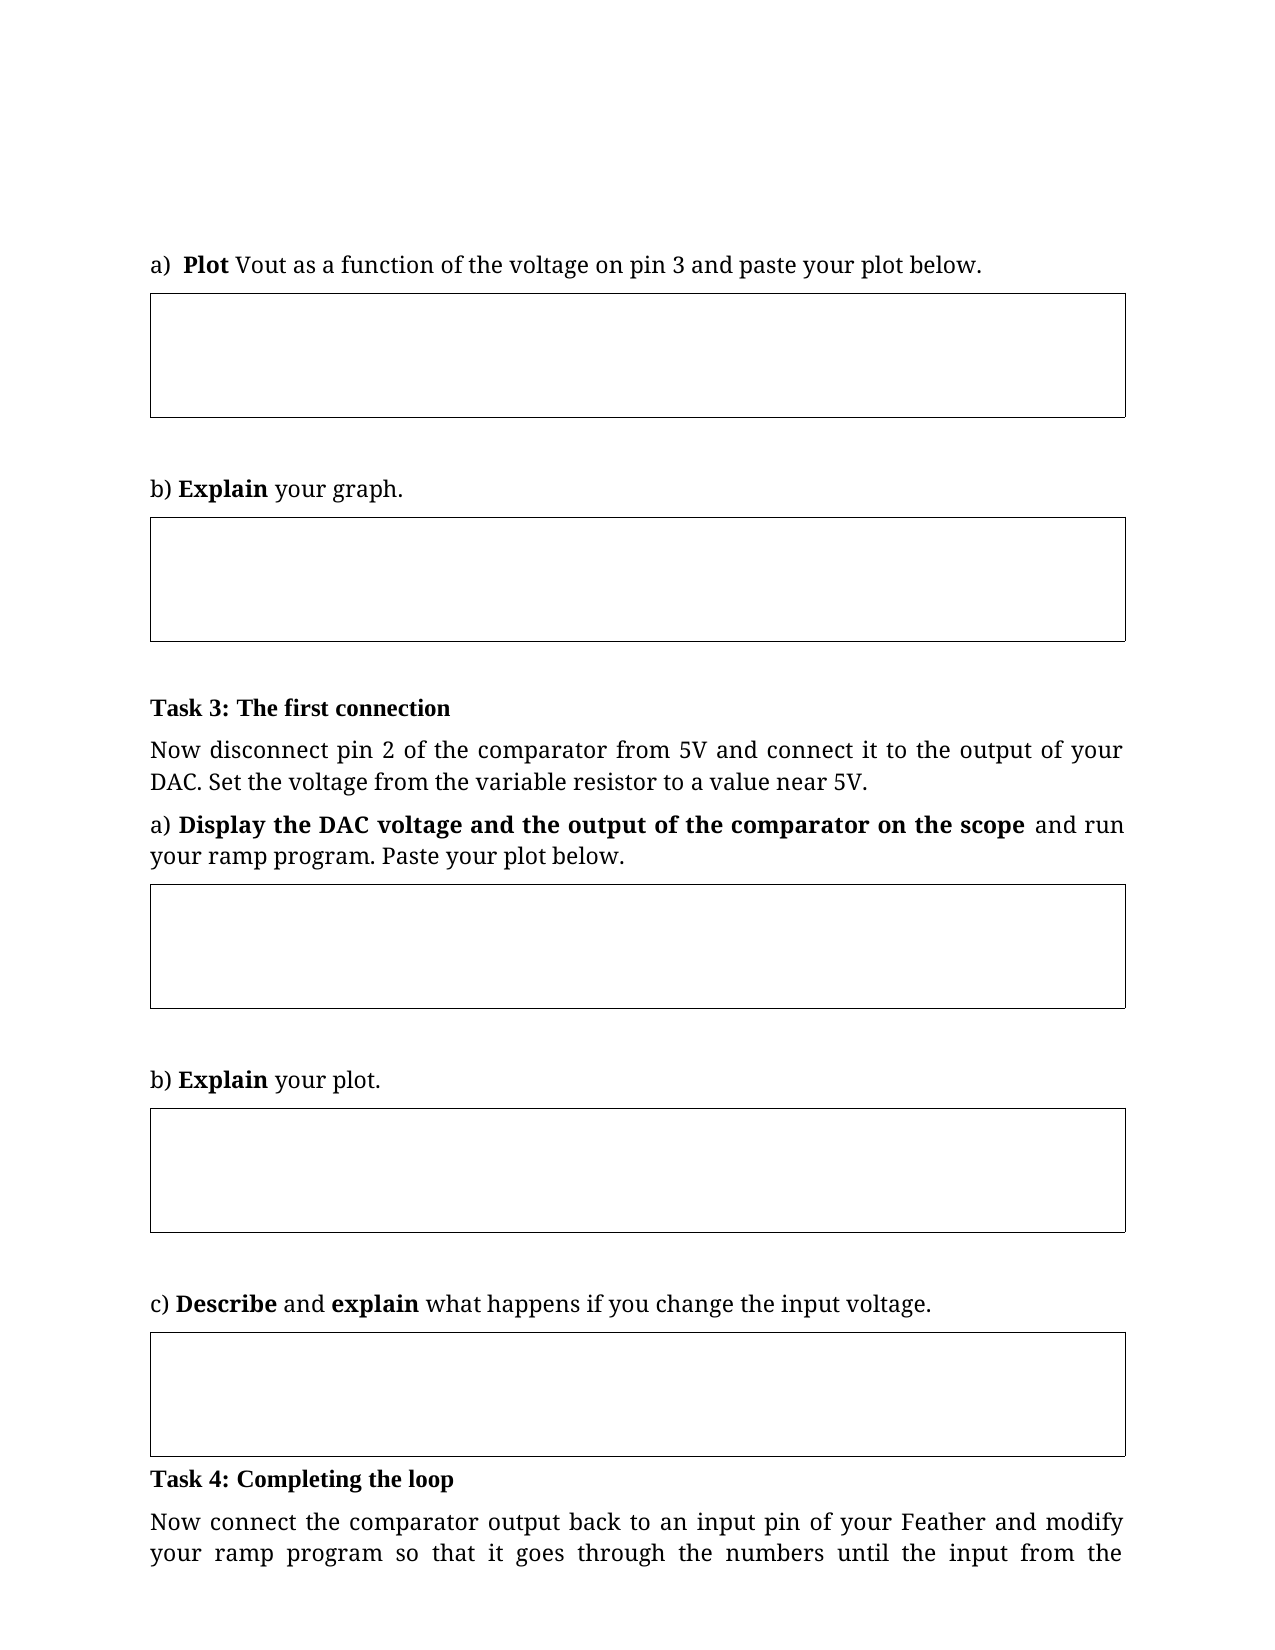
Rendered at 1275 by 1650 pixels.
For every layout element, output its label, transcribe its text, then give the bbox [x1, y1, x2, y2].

text b) Explain your plot. [150, 1064, 1125, 1095]
text Task 4: Completing the loop [150, 1464, 1125, 1493]
text a) Plot Vout as a function of the voltage on pin 3 and paste your plot below. [150, 249, 1125, 280]
text b) Explain your graph. [150, 473, 1125, 504]
text c) Describe and explain what happens if you change the input voltage. [150, 1288, 1125, 1319]
text a) Display the DAC voltage and the output of the comparator on the scope and run your ramp program. Paste your plot below. [150, 809, 1125, 871]
text Now disconnect pin 2 of the comparator from 5V and connect it to the output of your DAC. Set the voltage from the variable resistor to a value near 5V. [150, 734, 1125, 797]
text Task 3: The first connection [150, 693, 1125, 722]
text Now connect the comparator output back to an input pin of your Feather and modify your ramp program so that it goes through the numbers until the input from the [150, 1506, 1125, 1568]
